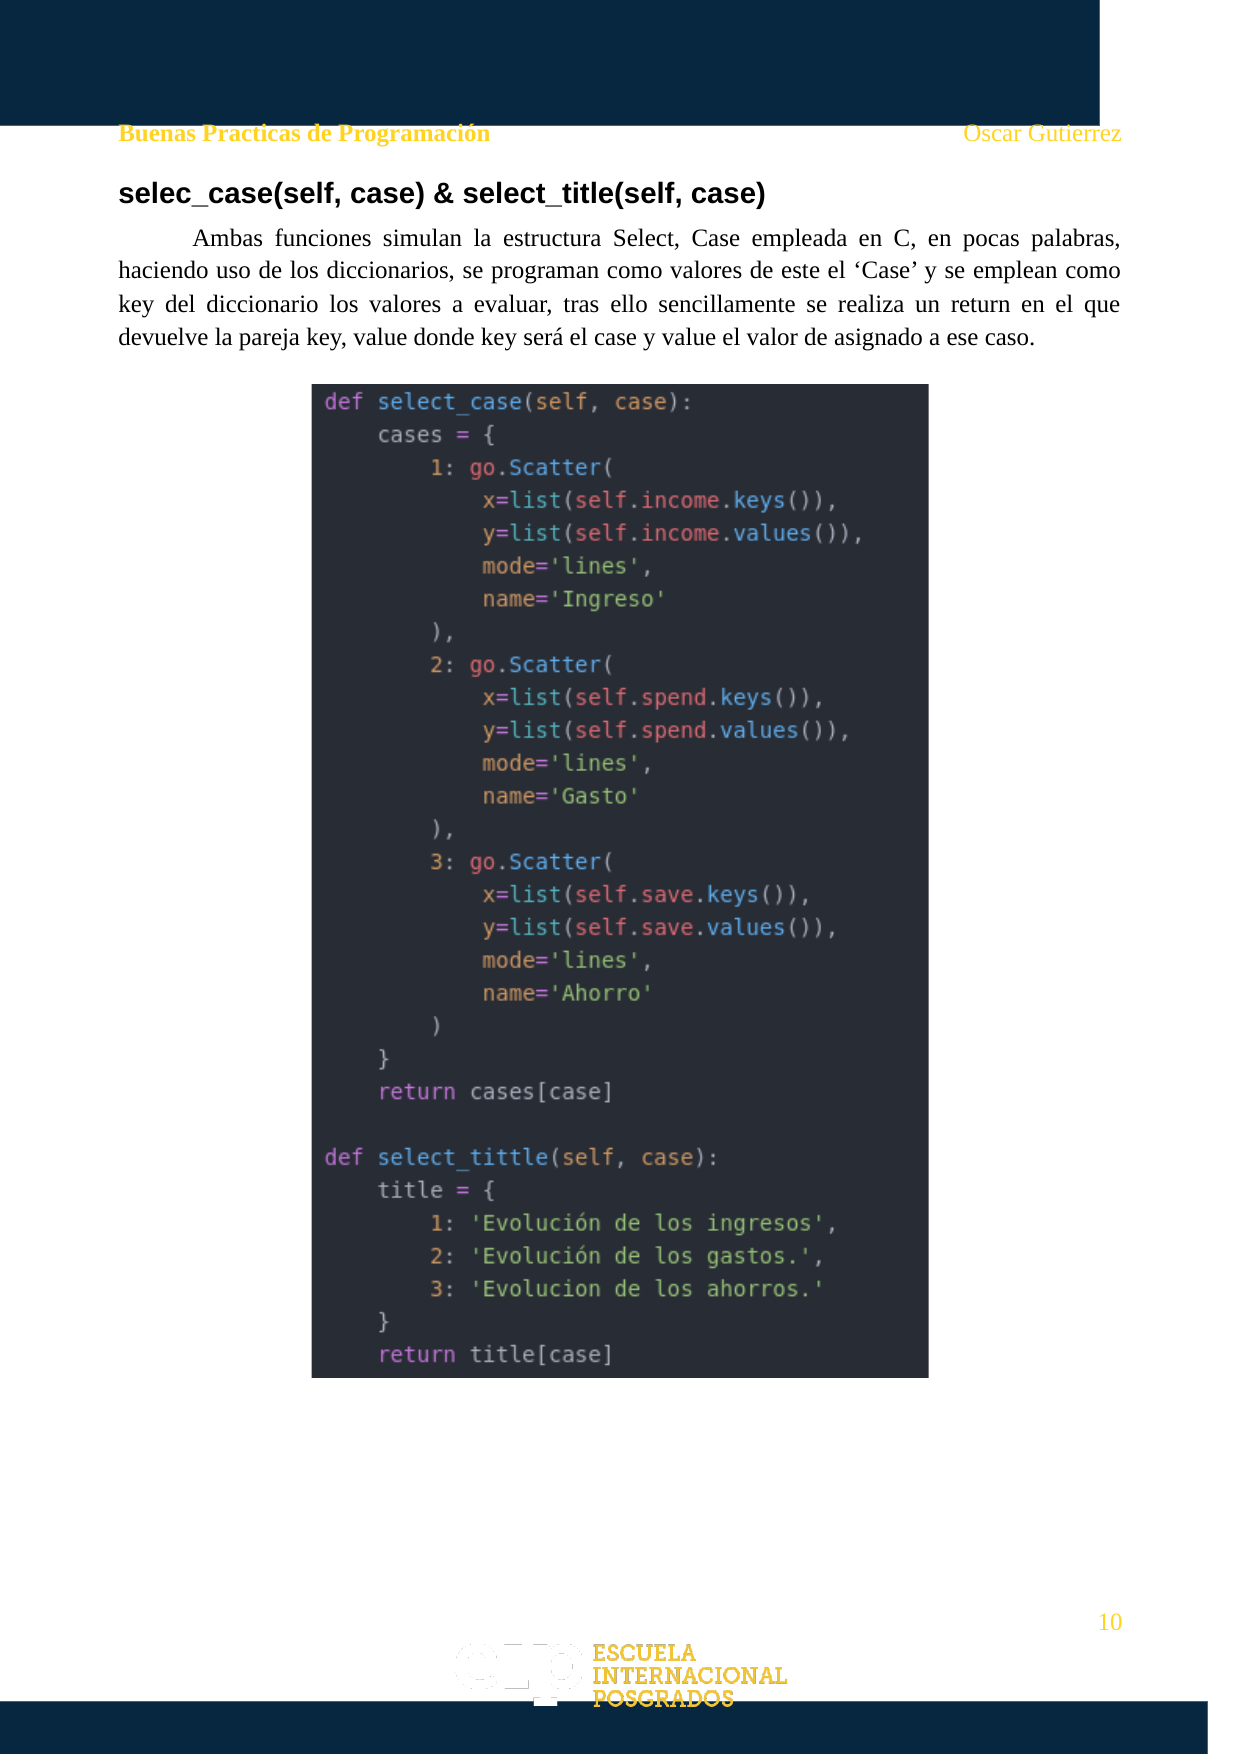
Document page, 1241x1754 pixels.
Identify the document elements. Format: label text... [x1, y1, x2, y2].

subtitle selec_case(self, case) & select_title(self, case) [118, 176, 1122, 210]
text Ambas funciones simulan la estructura Select, Case empleada en C, en pocas palabras, haciendo uso de los diccionarios, se programan como valores de este el ‘Case’ y se emplean como key del diccionario los valores a evaluar, tras ello sencillamente se realiza un return en el que devuelve la pareja key, value donde key será el case y value el valor de asignado a ese caso. [118, 223, 1122, 350]
picture [311, 384, 929, 1378]
picture [452, 1614, 788, 1712]
